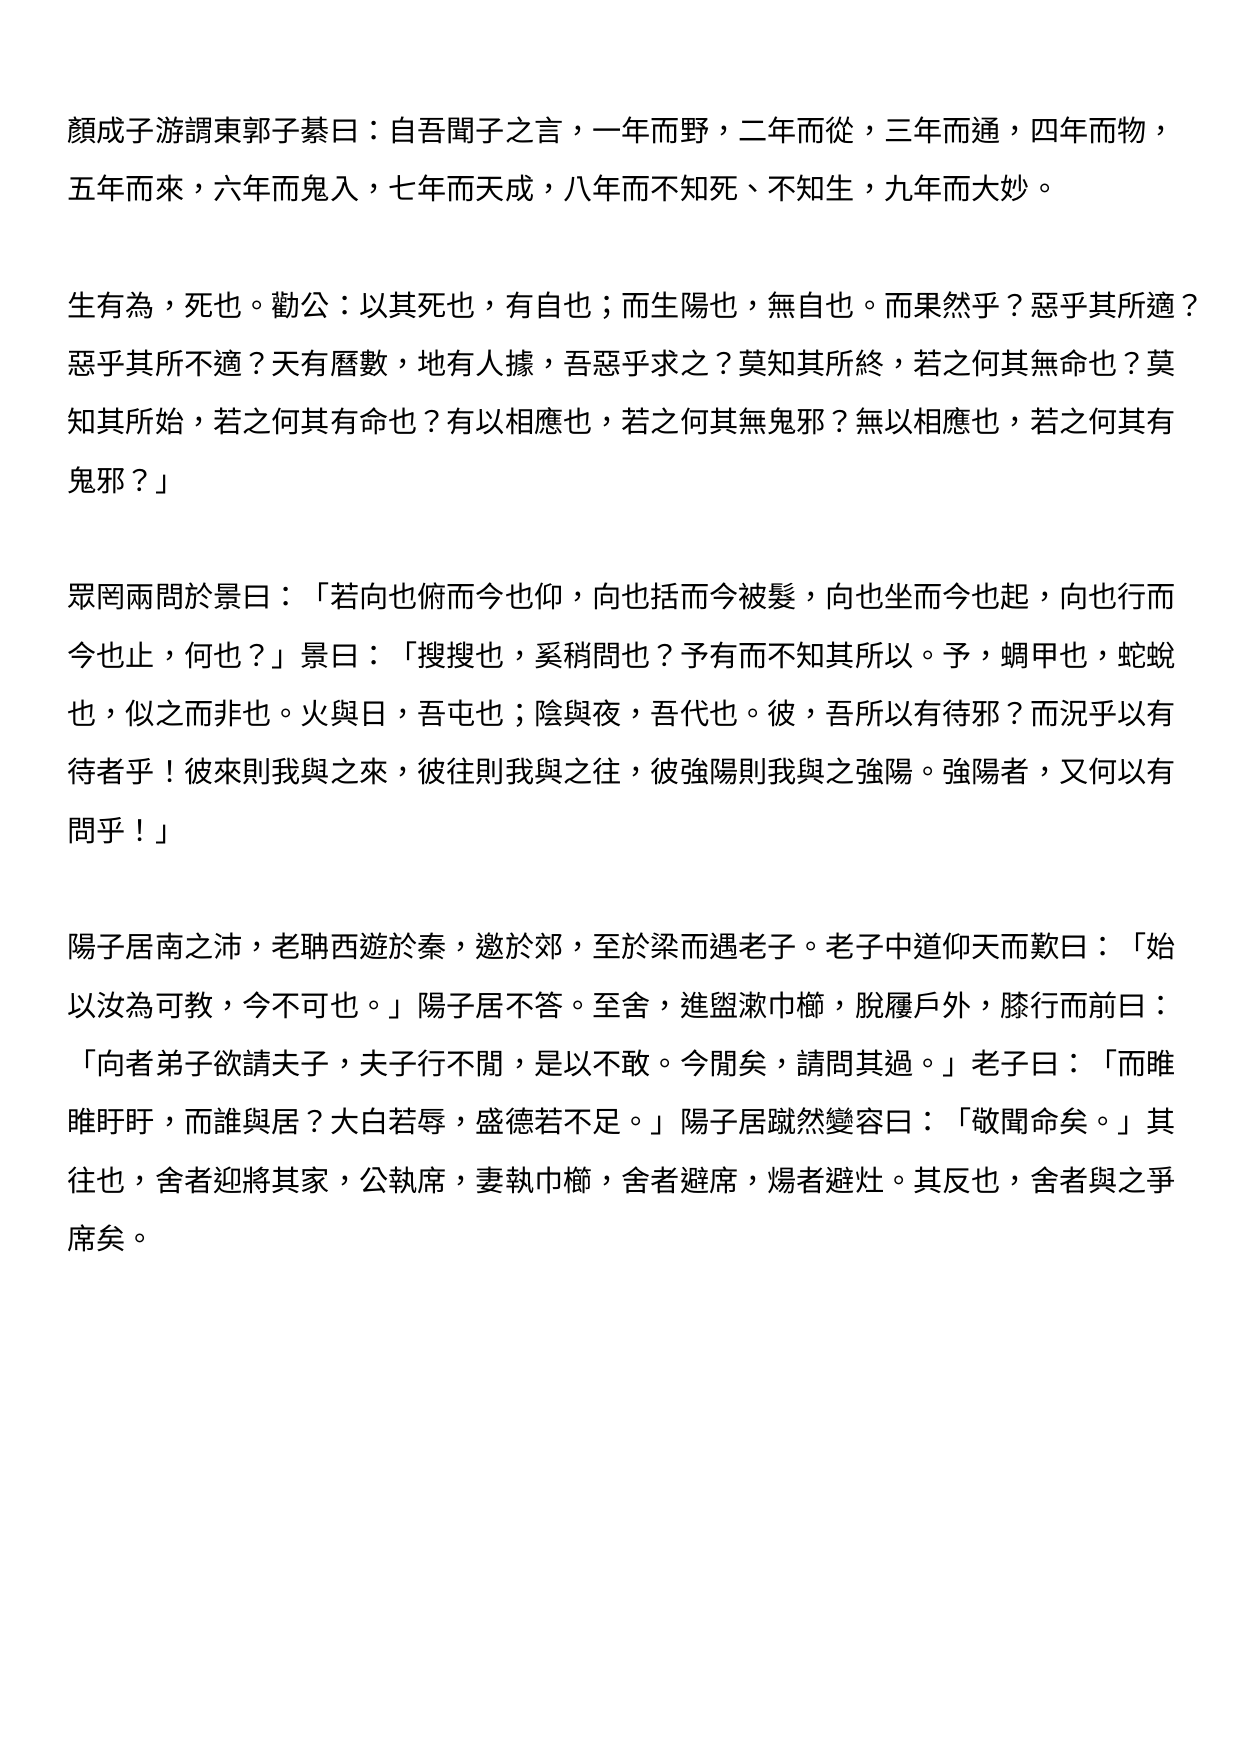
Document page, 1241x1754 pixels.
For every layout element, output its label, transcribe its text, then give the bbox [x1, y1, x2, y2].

text 眾罔兩問於景曰：「若向也俯而今也仰，向也括而今被髮，向也坐而今也起，向也行而今也止，何也？」景曰：「搜搜也，奚稍問也？予有而不知其所以。予，蜩甲也，蛇蛻也，似之而非也。火與日，吾屯也；陰與夜，吾代也。彼，吾所以有待邪？而況乎以有待者乎！彼來則我與之來，彼往則我與之往，彼強陽則我與之強陽。強陽者，又何以有問乎！」 [67, 561, 1187, 853]
text 生有為，死也。勸公：以其死也，有自也；而生陽也，無自也。而果然乎？惡乎其所適？惡乎其所不適？天有曆數，地有人據，吾惡乎求之？莫知其所終，若之何其無命也？莫知其所始，若之何其有命也？有以相應也，若之何其無鬼邪？無以相應也，若之何其有鬼邪？」 [67, 269, 1187, 503]
text 陽子居南之沛，老聃西遊於秦，邀於郊，至於梁而遇老子。老子中道仰天而歎曰：「始以汝為可教，今不可也。」陽子居不答。至舍，進盥漱巾櫛，脫屨戶外，膝行而前曰：「向者弟子欲請夫子，夫子行不閒，是以不敢。今閒矣，請問其過。」老子曰：「而睢睢盱盱，而誰與居？大白若辱，盛德若不足。」陽子居蹴然變容曰：「敬聞命矣。」其往也，舍者迎將其家，公執席，妻執巾櫛，舍者避席，煬者避灶。其反也，舍者與之爭席矣。 [67, 911, 1187, 1261]
text 顏成子游謂東郭子綦曰：自吾聞子之言，一年而野，二年而從，三年而通，四年而物，五年而來，六年而鬼入，七年而天成，八年而不知死、不知生，九年而大妙。 [67, 94, 1187, 211]
